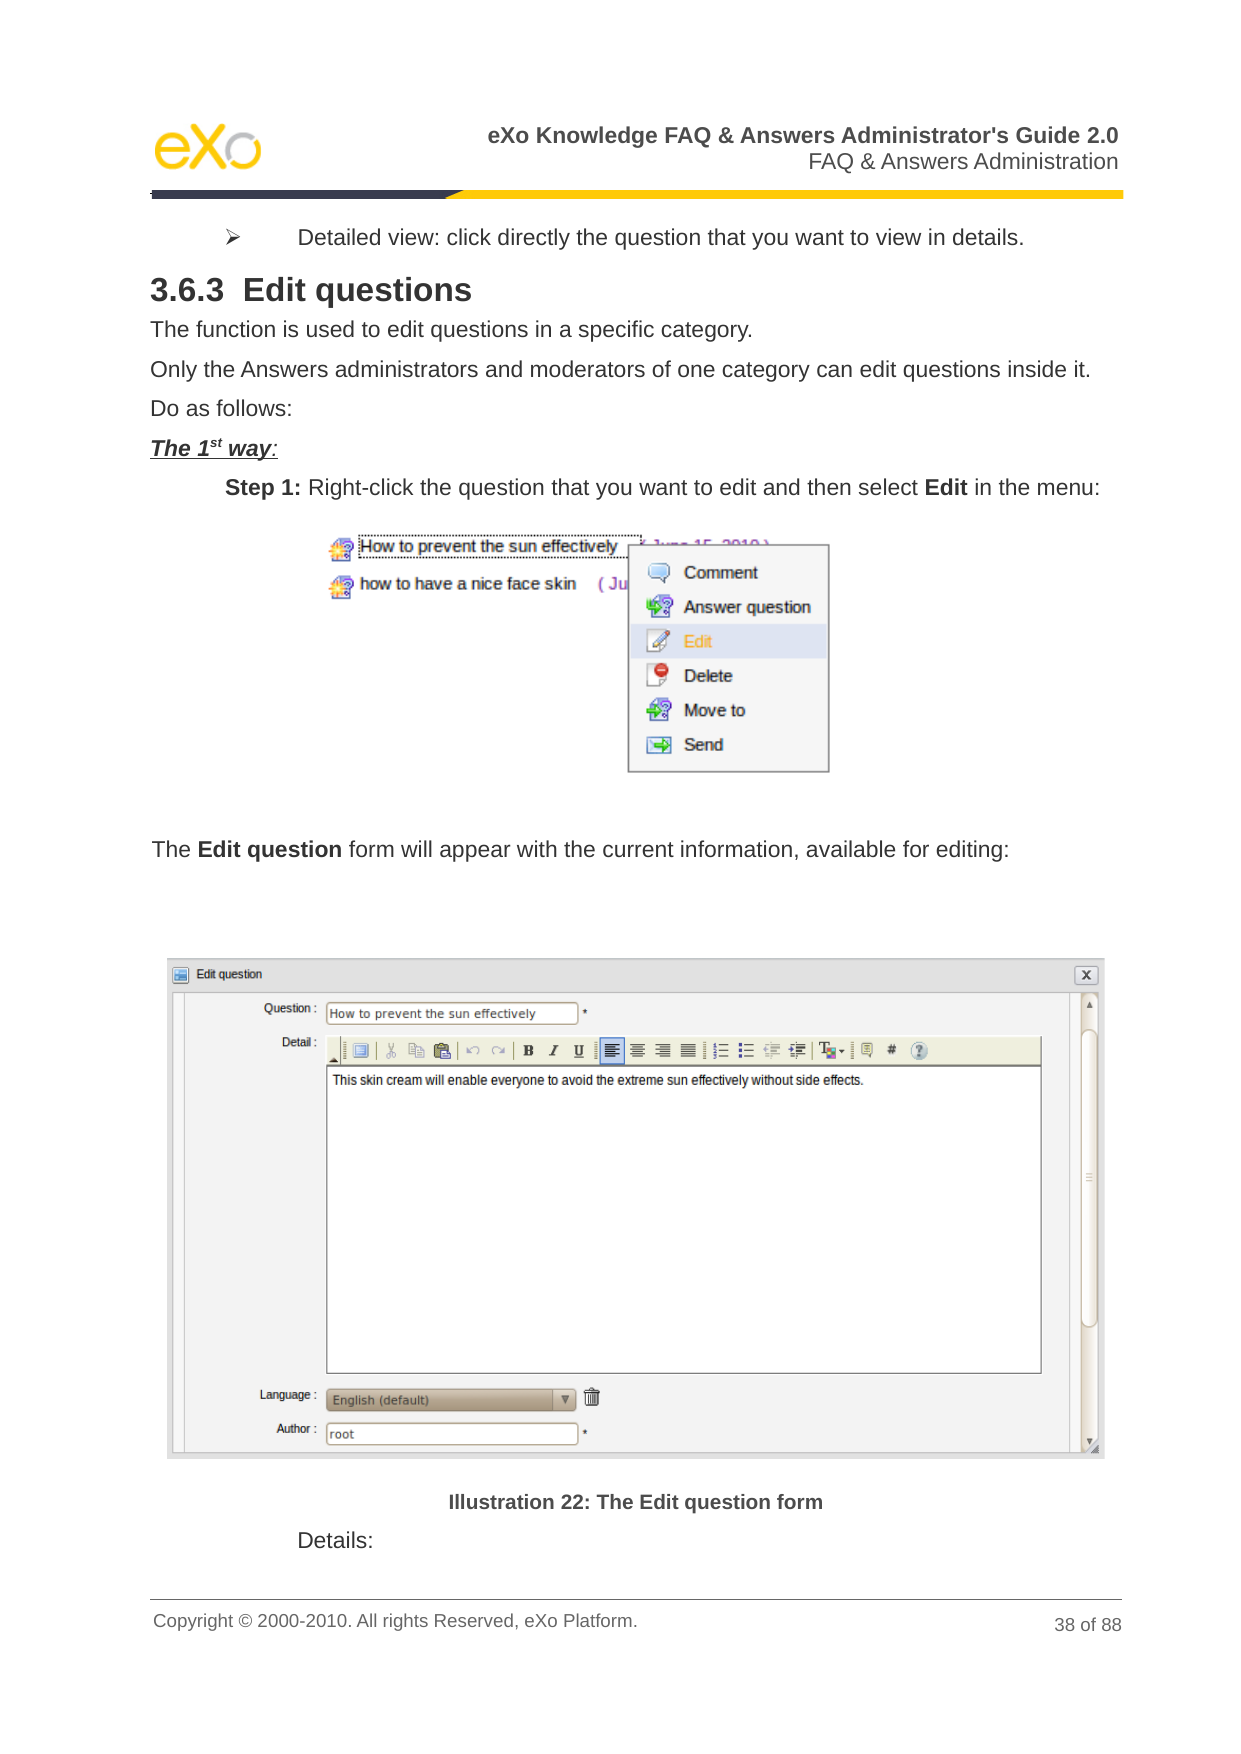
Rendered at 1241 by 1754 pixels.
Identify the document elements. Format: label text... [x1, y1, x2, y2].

picture [318, 521, 833, 776]
text [167, 951, 1104, 958]
subtitle Edit questions [150, 271, 1122, 309]
list Detailed view: click directly the question that you want to view in details. [224, 223, 1122, 250]
text The function is used to edit questions in a specific category. [150, 316, 1122, 343]
text Only the Answers administrators and moderators of one category can edit questions inside it. [150, 356, 1122, 382]
picture [155, 123, 262, 170]
list Step 1: Right-click the question that you want to edit and then select Edit in the menu: [187, 474, 1122, 501]
text The 1st way: [150, 435, 1122, 461]
picture [151, 190, 1124, 199]
text Do as follows: [150, 395, 1122, 422]
list The Edit question form will appear with the current information, available for editing: [114, 836, 1122, 862]
text Details: [150, 876, 1122, 1553]
text Illustration 22: The Edit question form [167, 1459, 1104, 1514]
picture [167, 958, 1105, 1459]
